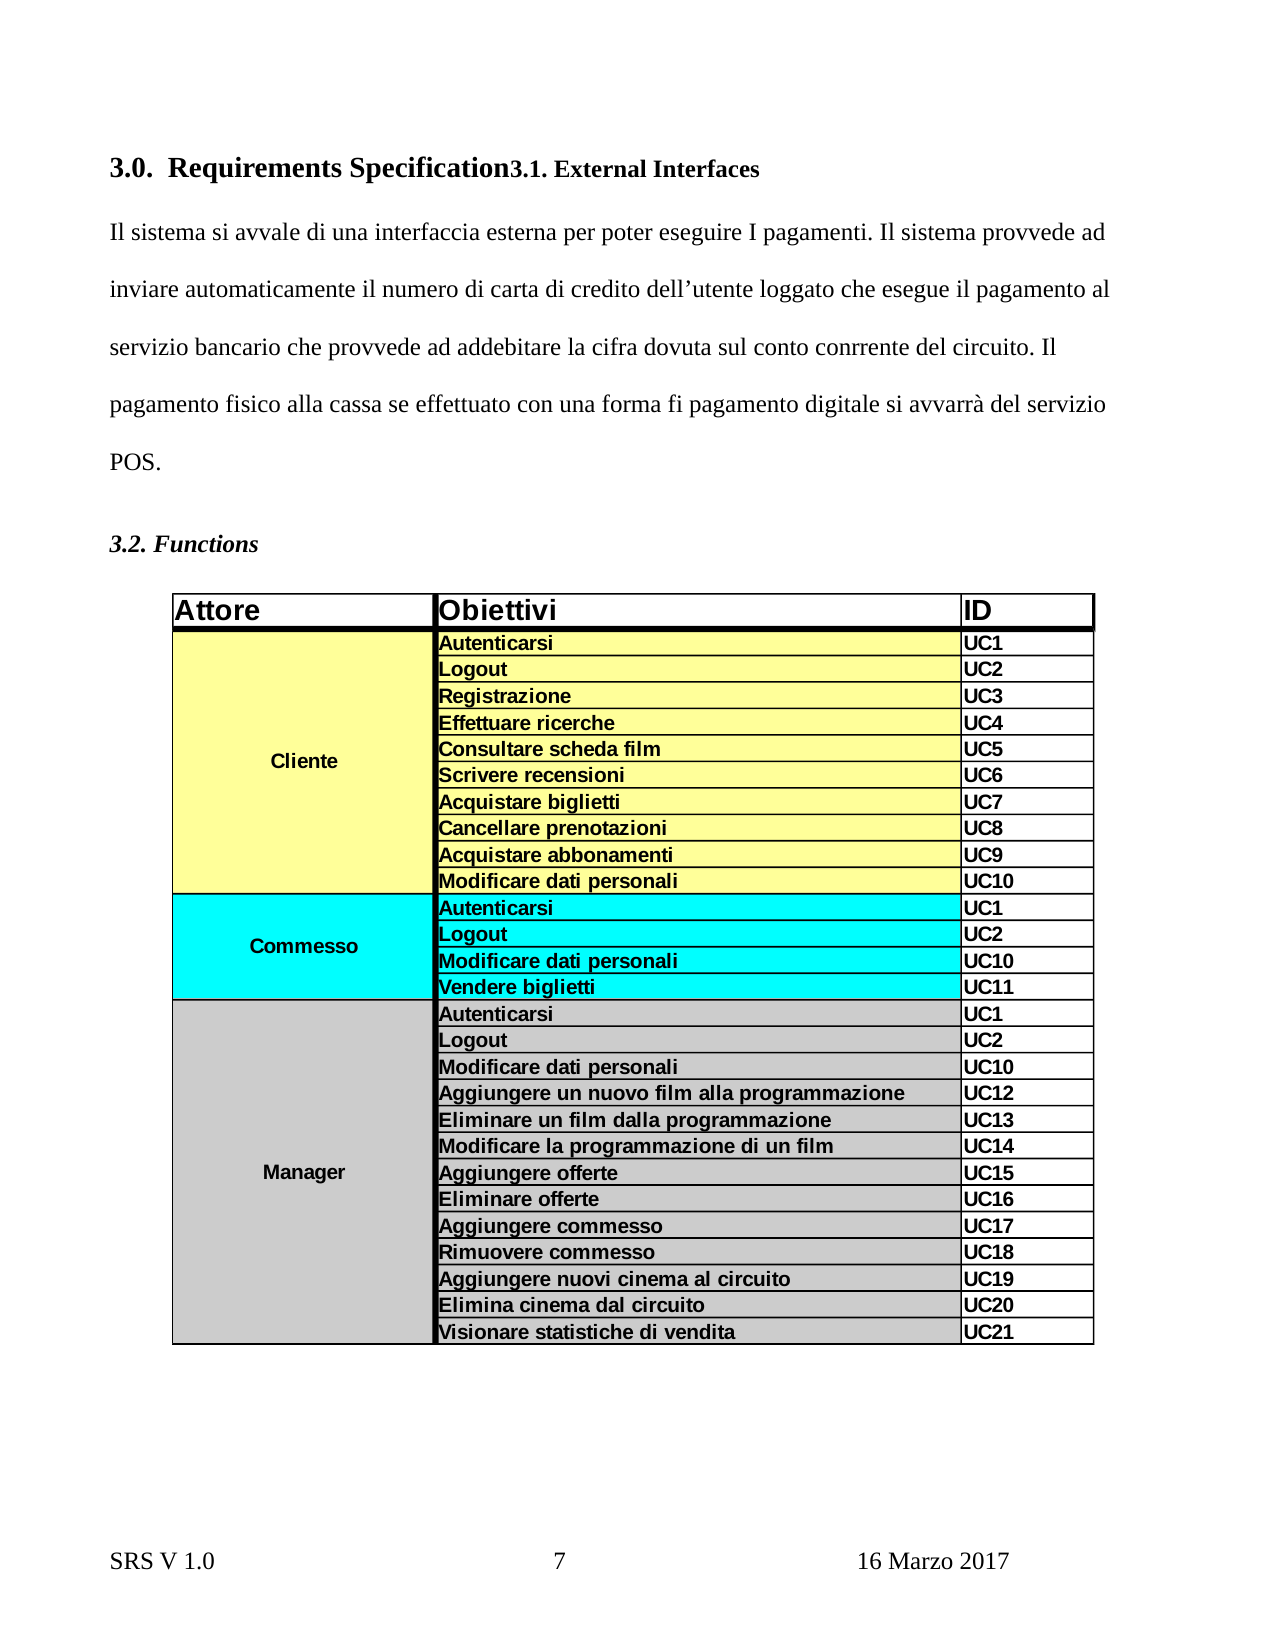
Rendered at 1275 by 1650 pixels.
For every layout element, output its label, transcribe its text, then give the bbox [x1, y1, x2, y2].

subtitle 3.0. Requirements Specification3.1. External Interfaces [109, 150, 1162, 183]
subtitle 3.2. Functions [109, 529, 1162, 558]
text Il sistema si avvale di una interfaccia esterna per poter eseguire I pagamenti. Il sistema provvede ad inviare automaticamente il numero di carta di credito dell’utente loggato che esegue il pagamento al servizio bancario che provvede ad addebitare la cifra dovuta sul conto conrrente del circuito. Il pagamento fisico alla cassa se effettuato con una forma fi pagamento digitale si avvarrà del servizio POS. [109, 217, 1162, 476]
